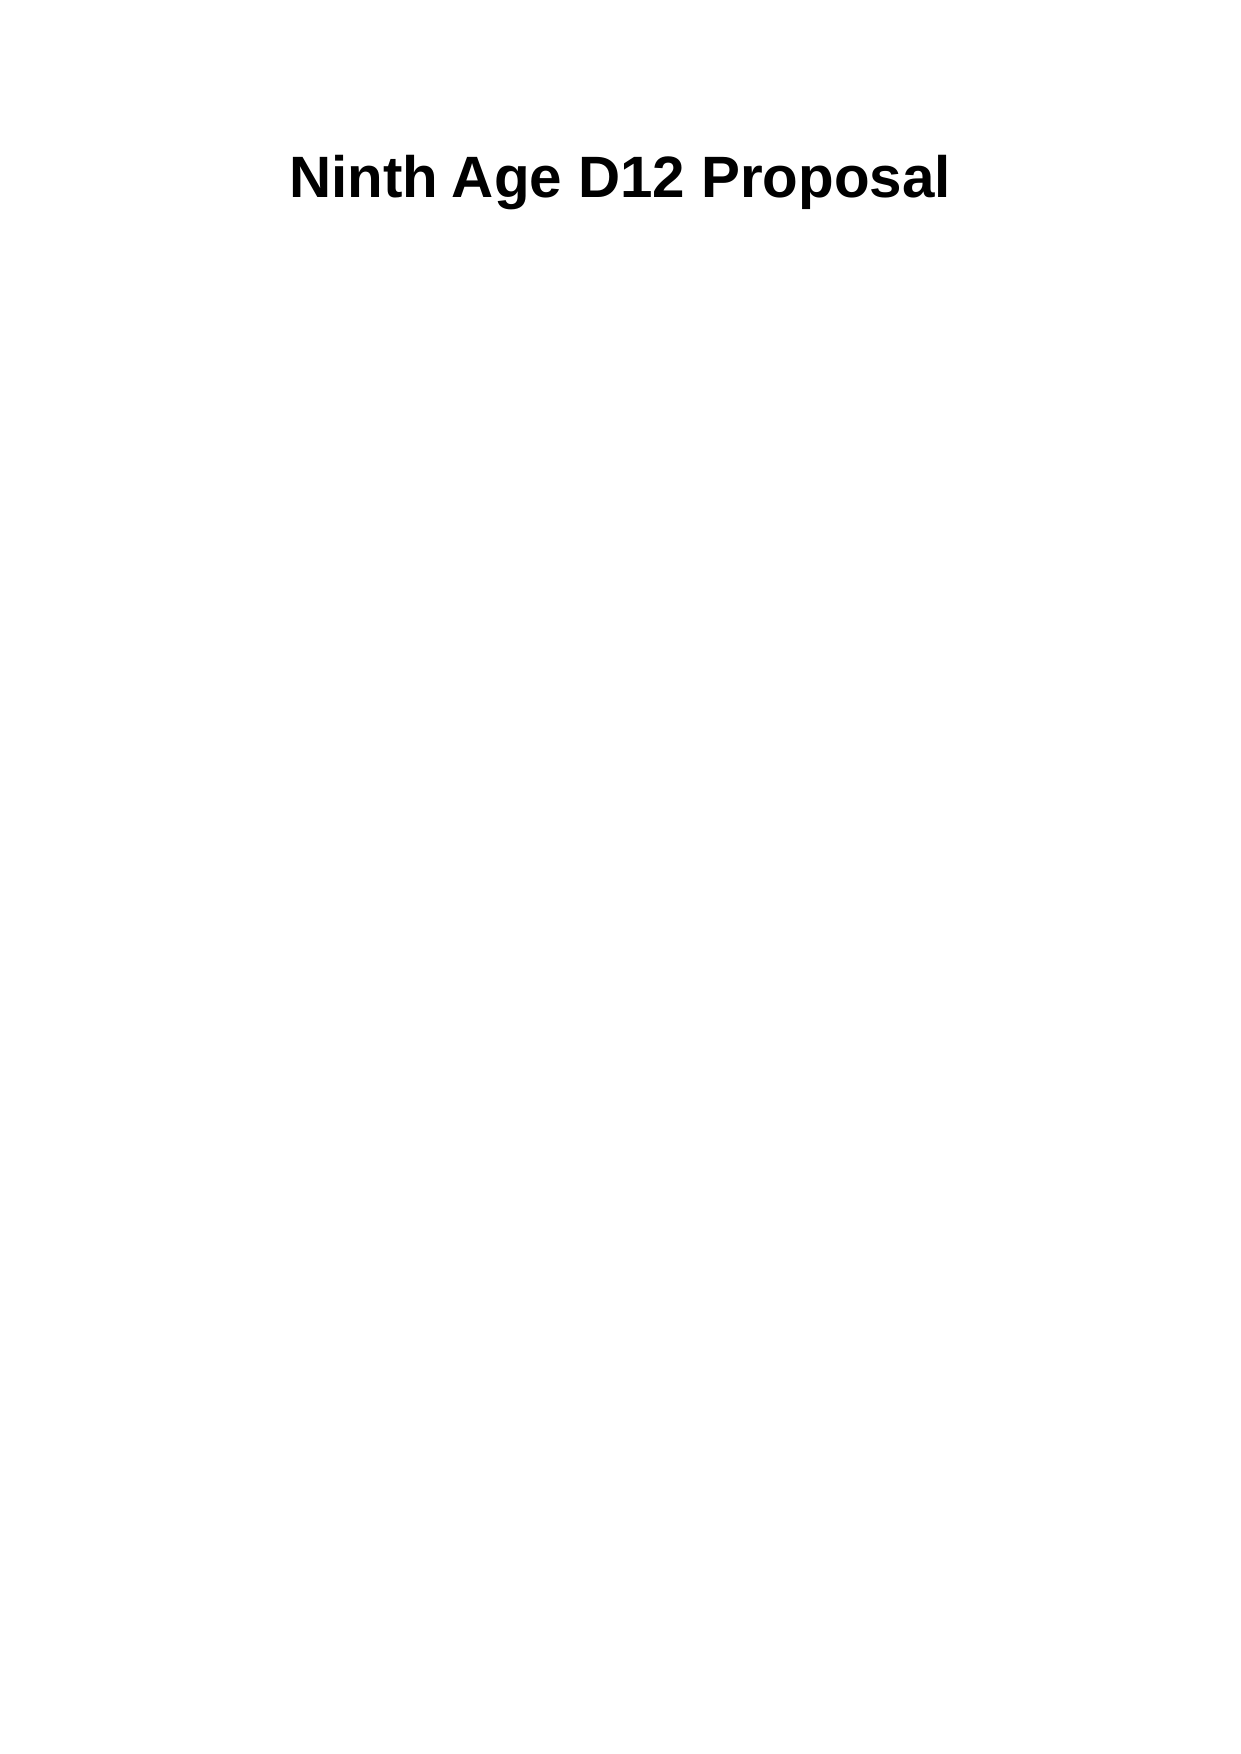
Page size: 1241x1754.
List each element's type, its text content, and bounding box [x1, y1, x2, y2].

title Ninth Age D12 Proposal [118, 143, 1122, 210]
